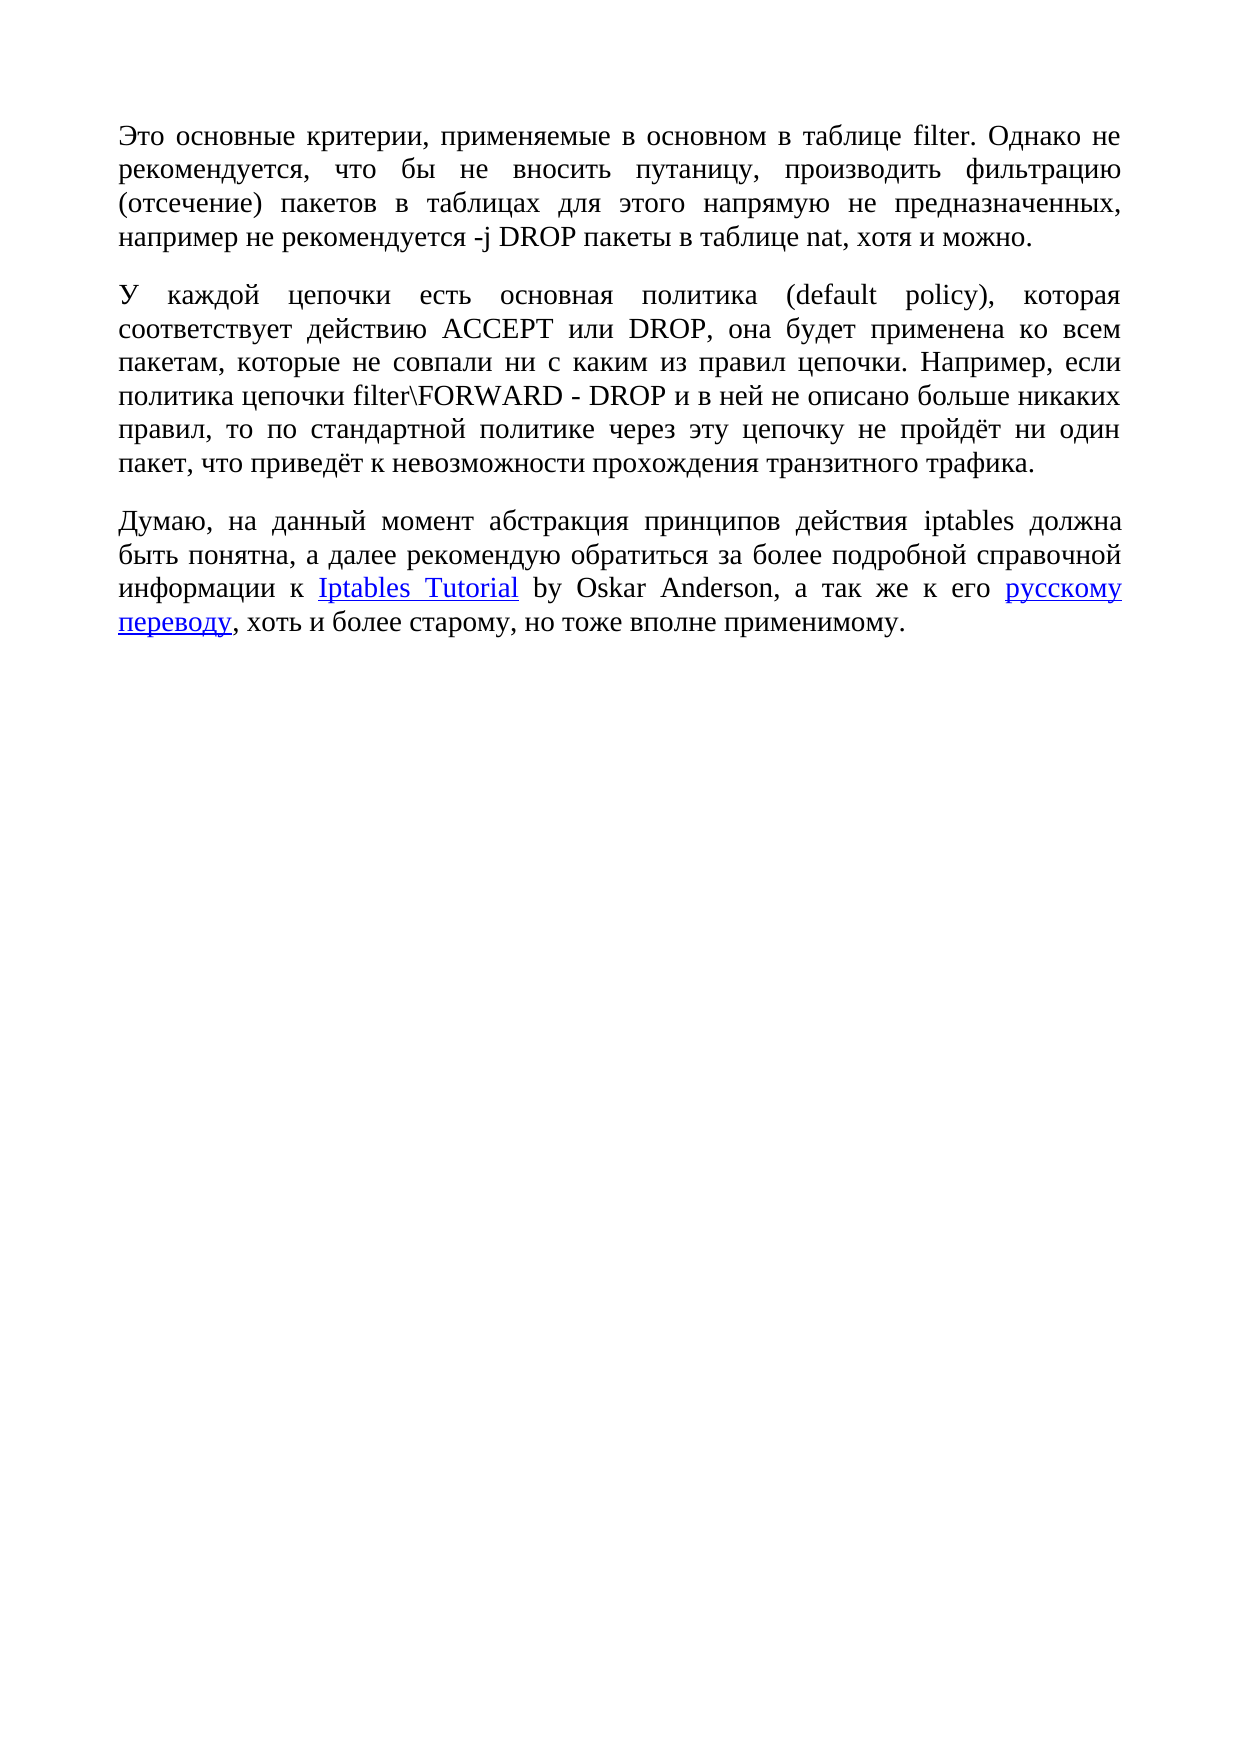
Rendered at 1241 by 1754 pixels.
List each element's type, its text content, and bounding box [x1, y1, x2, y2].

text Это основные критерии, применяемые в основном в таблице filter. Однако не рекомендуется, что бы не вносить путаницу, производить фильтрацию (отсечение) пакетов в таблицах для этого напрямую не предназначенных, например не рекомендуется -j DROP пакеты в таблице nat, хотя и можно. [118, 118, 1122, 252]
text Думаю, на данный момент абстракция принципов действия iptables должна быть понятна, а далее рекомендую обратиться за более подробной справочной информации к Iptables Tutorial by Oskar Anderson, а так же к его русскому переводу, хоть и более старому, но тоже вполне применимому. [118, 503, 1122, 638]
text У каждой цепочки есть основная политика (default policy), которая соответствует действию ACCEPT или DROP, она будет применена ко всем пакетам, которые не совпали ни с каким из правил цепочки. Например, если политика цепочки filter\FORWARD - DROP и в ней не описано больше никаких правил, то по стандартной политике через эту цепочку не пройдёт ни один пакет, что приведёт к невозможности прохождения транзитного трафика. [118, 277, 1122, 478]
